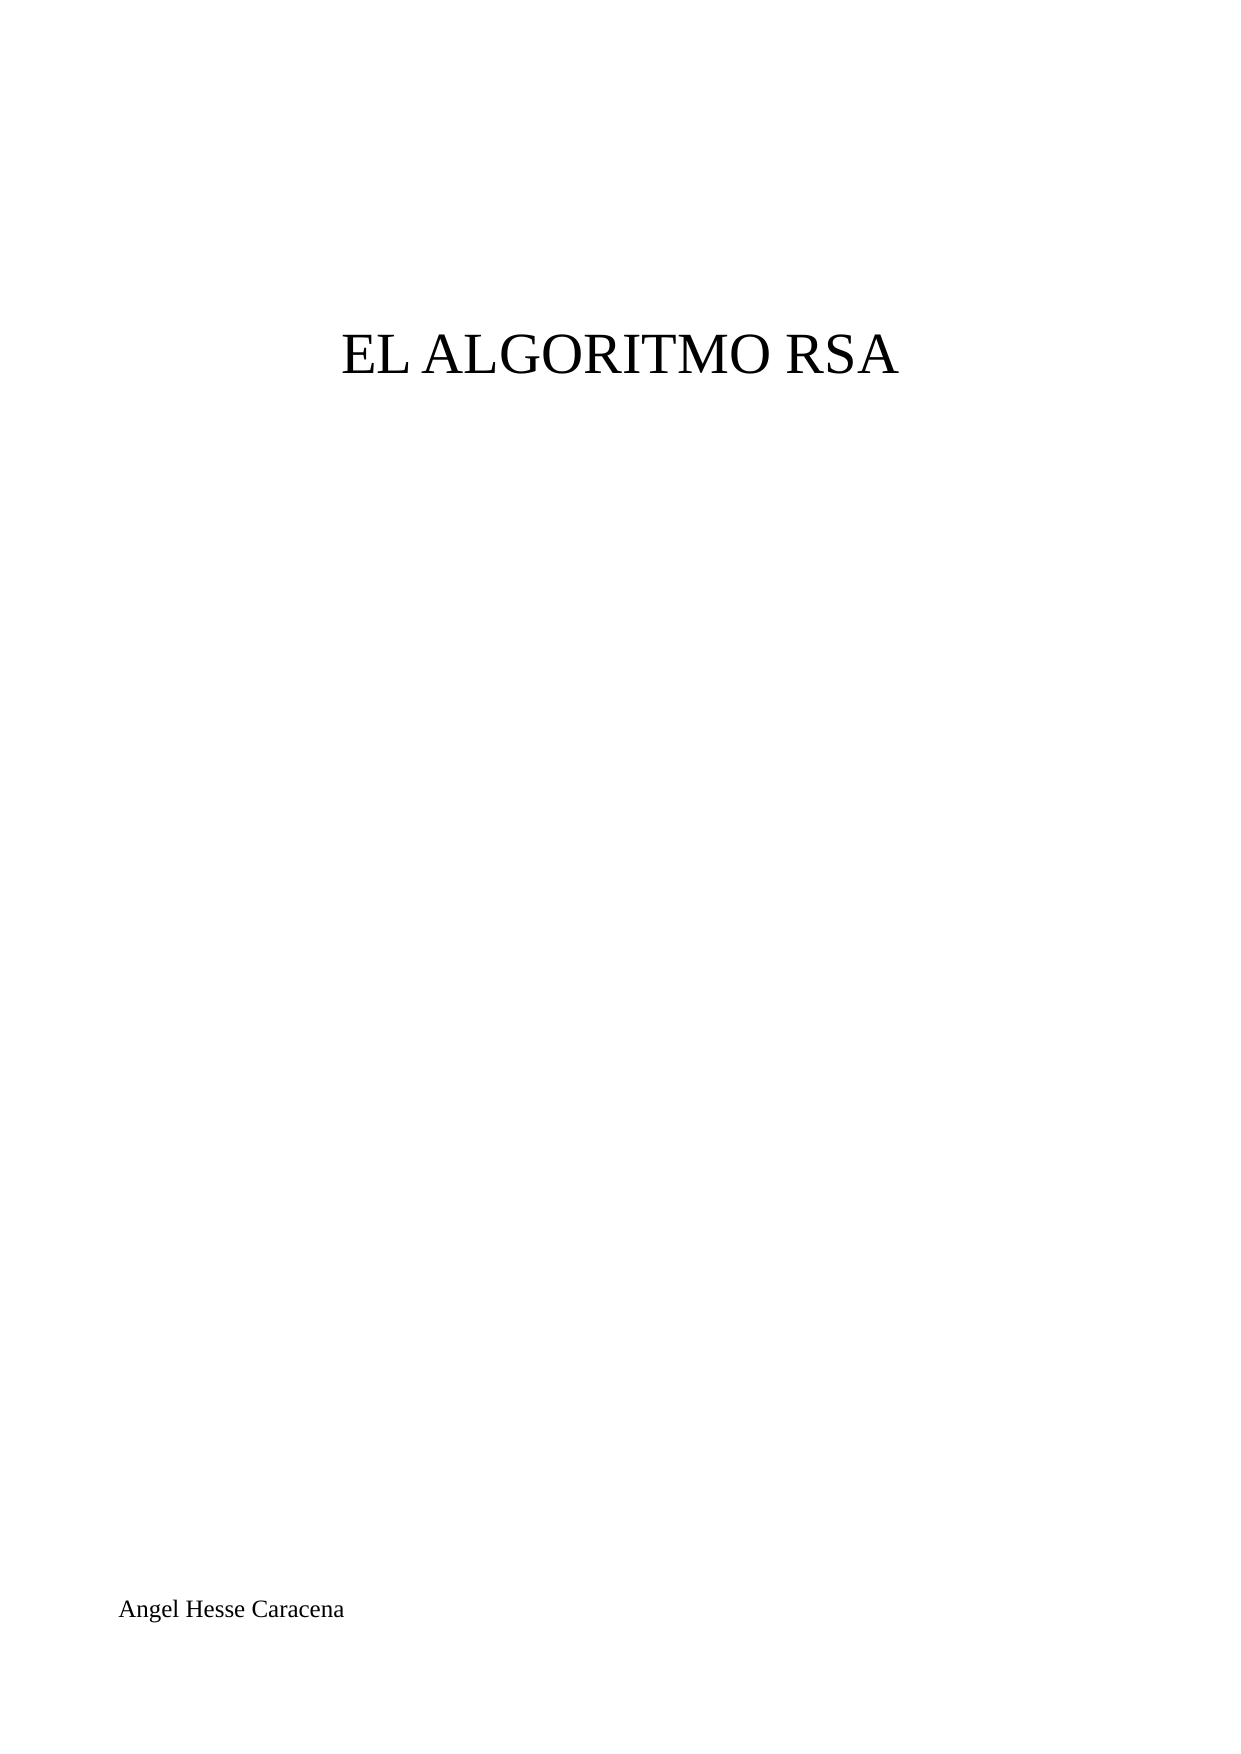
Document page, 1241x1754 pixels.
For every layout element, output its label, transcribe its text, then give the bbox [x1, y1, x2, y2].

text EL ALGORITMO RSA [118, 319, 1122, 386]
text Angel Hesse Caracena [118, 1594, 1122, 1623]
